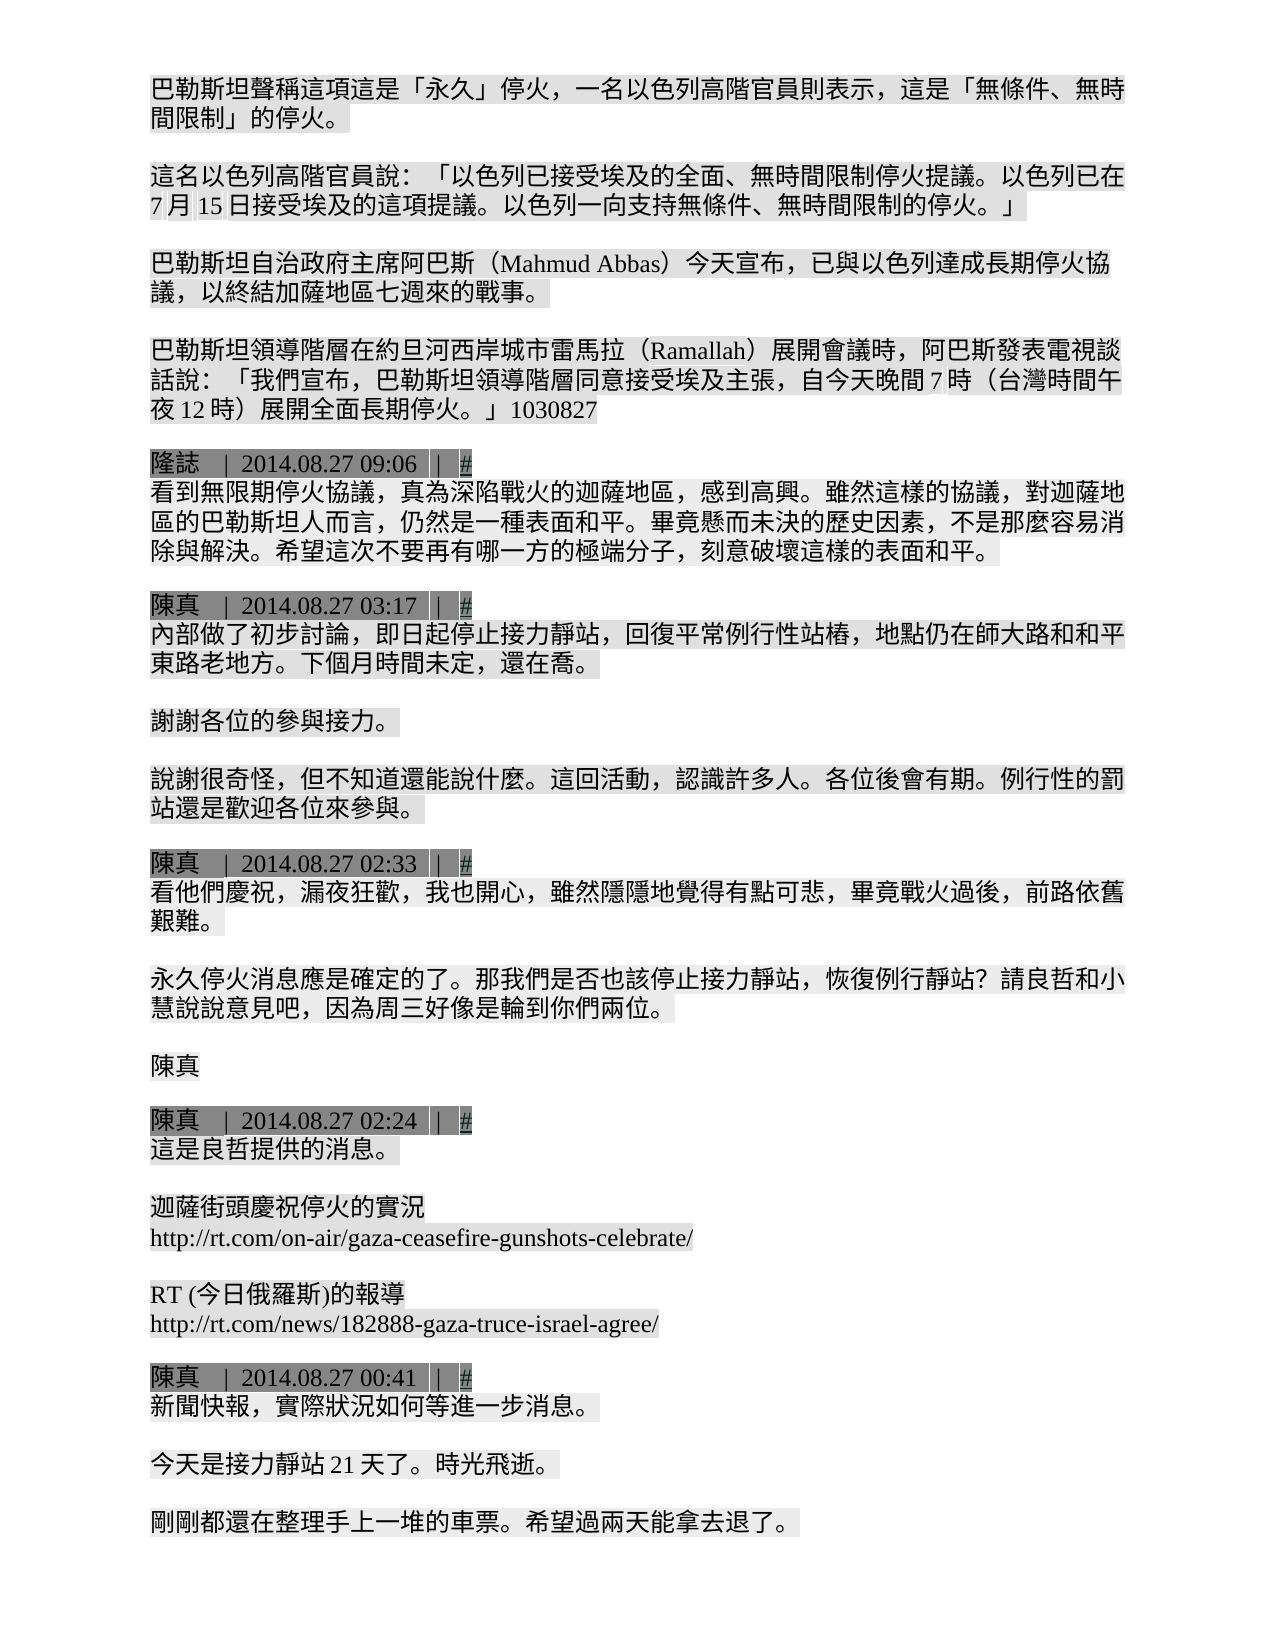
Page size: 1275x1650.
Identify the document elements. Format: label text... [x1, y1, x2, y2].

text 陳真 | 2014.08.27 02:33 | # [150, 849, 1125, 878]
text 這是良哲提供的消息。 迦薩街頭慶祝停火的實況 http://rt.com/on-air/gaza-ceasefire-gunshots-celebrate/ RT (今日俄羅斯)的報導 http://rt.com/news/182888-gaza-truce-israel-agree/ [150, 1136, 1125, 1338]
text 以巴停火協議 潘基文表示歡迎 中央社中央社 – 2014年8月27日 （中央社紐約聯合國總部26日綜合外電報導）聯合國秘書長潘基文今天對以色列和巴勒斯坦停火協議表示歡迎，並且警告以色列和巴勒斯坦好戰分子，任何違反停火協議的舉動將是「完全不負責任」。 潘基文的發言人表示：「秘書長歡迎今天所宣布，由埃及居中斡旋所達成的加薩無限期停火。加薩和以色列更燦爛的未來取決於持續停火。」 發言人表示，潘基文認為和平努力必須處理衝突的根本原因，才能避免未來再度出現暴力。 「加薩必須再度由信守巴勒斯坦解放組織（PLO）承諾的合法巴勒斯坦政府統治；對加薩的封鎖必須結束；必須處理以色列的正當安全關切。」 潘基文希望這項停火能為以巴最終和平協定的談判鋪路。 巴勒斯坦聲稱這項這是「永久」停火，一名以色列高階官員則表示，這是「無條件、無時間限制」的停火。 這名以色列高階官員說：「以色列已接受埃及的全面、無時間限制停火提議。以色列已在7月15日接受埃及的這項提議。以色列一向支持無條件、無時間限制的停火。」 巴勒斯坦自治政府主席阿巴斯（Mahmud Abbas）今天宣布，已與以色列達成長期停火協議，以終結加薩地區七週來的戰事。 巴勒斯坦領導階層在約旦河西岸城市雷馬拉（Ramallah）展開會議時，阿巴斯發表電視談話說：「我們宣布，巴勒斯坦領導階層同意接受埃及主張，自今天晚間7時（台灣時間午夜12時）展開全面長期停火。」1030827 [150, 75, 1125, 424]
text 內部做了初步討論，即日起停止接力靜站，回復平常例行性站樁，地點仍在師大路和和平東路老地方。下個月時間未定，還在喬。 謝謝各位的參與接力。 說謝很奇怪，但不知道還能說什麼。這回活動，認識許多人。各位後會有期。例行性的罰站還是歡迎各位來參與。 [150, 620, 1125, 824]
text 看他們慶祝，漏夜狂歡，我也開心，雖然隱隱地覺得有點可悲，畢竟戰火過後，前路依舊艱難。 永久停火消息應是確定的了。那我們是否也該停止接力靜站，恢復例行靜站？請良哲和小慧說說意見吧，因為周三好像是輪到你們兩位。 陳真 [150, 878, 1125, 1081]
text 看到無限期停火協議，真為深陷戰火的迦薩地區，感到高興。雖然這樣的協議，對迦薩地區的巴勒斯坦人而言，仍然是一種表面和平。畢竟懸而未決的歷史因素，不是那麼容易消除與解決。希望這次不要再有哪一方的極端分子，刻意破壞這樣的表面和平。 [150, 478, 1125, 566]
text 新聞快報，實際狀況如何等進一步消息。 今天是接力靜站21天了。時光飛逝。 剛剛都還在整理手上一堆的車票。希望過兩天能拿去退了。 陳真 ================= 巴勒斯坦：與以達成永久停火 中央廣播電台作者： 張子清 | 2014年8月26日 下午10:44 巴勒斯坦1名高層官員說，在埃及政府出面調解下，巴勒斯坦已經與以色列達成一項加薩走廊的「永久」停火協議。哈瑪斯組織則是對此表示，這是巴勒斯坦「抵抗運動的勝利」。 這名要求匿名的巴勒斯坦高層官員說：「巴以雙方同意的一項永久停火協議，結束對加薩走廊的封鎖，並且保證能夠符合加薩方面的需求。」 但是這名要求匿名的巴勒斯坦高層官員，並未說明這項永久停火何時生效，僅表示巴勒斯坦自治當局主席阿巴斯(Mahmud Abbas)將在台灣時間27日凌晨零時，就巴以達成的永久停火，做進一步說明。 另外，哈瑪斯組織的副首腦馬佐克(Moussa Abu Marzouk)今天在他自己的臉書上，就巴勒斯坦與以色列達成加薩走廊的永久停火協議，宣稱這是「抵抗運動的勝利」。 哈瑪斯將以色列對巴勒斯坦的占領和封鎖視為入侵，他們則是發起對以色列的抵抗運動。 馬佐克在他的臉書上寫道：「(與以色列)溝通後達成一項(永久停火)協議，代表我們人民的抵抗已取得勝利。」 巴勒斯坦官員說，巴以達成永久停火協議，是在巴勒斯坦自治政府主席阿巴斯的高級助理、代表法塔運動(Fatah)的艾邁德(Azzam al-Ahmed)，過去48小時努力所獲得的成果。 在加薩的哈瑪斯發言人朱瑞(Sami Abu Zuhri)也表示，埃及可望稍後就這項巴以永久停火，發表正式聲明。 [150, 1392, 1125, 1566]
text 陳真 | 2014.08.27 03:17 | # [150, 591, 1125, 620]
text 隆誌 | 2014.08.27 09:06 | # [150, 449, 1125, 478]
text 陳真 | 2014.08.27 02:24 | # [150, 1106, 1125, 1136]
text 陳真 | 2014.08.27 00:41 | # [150, 1363, 1125, 1392]
